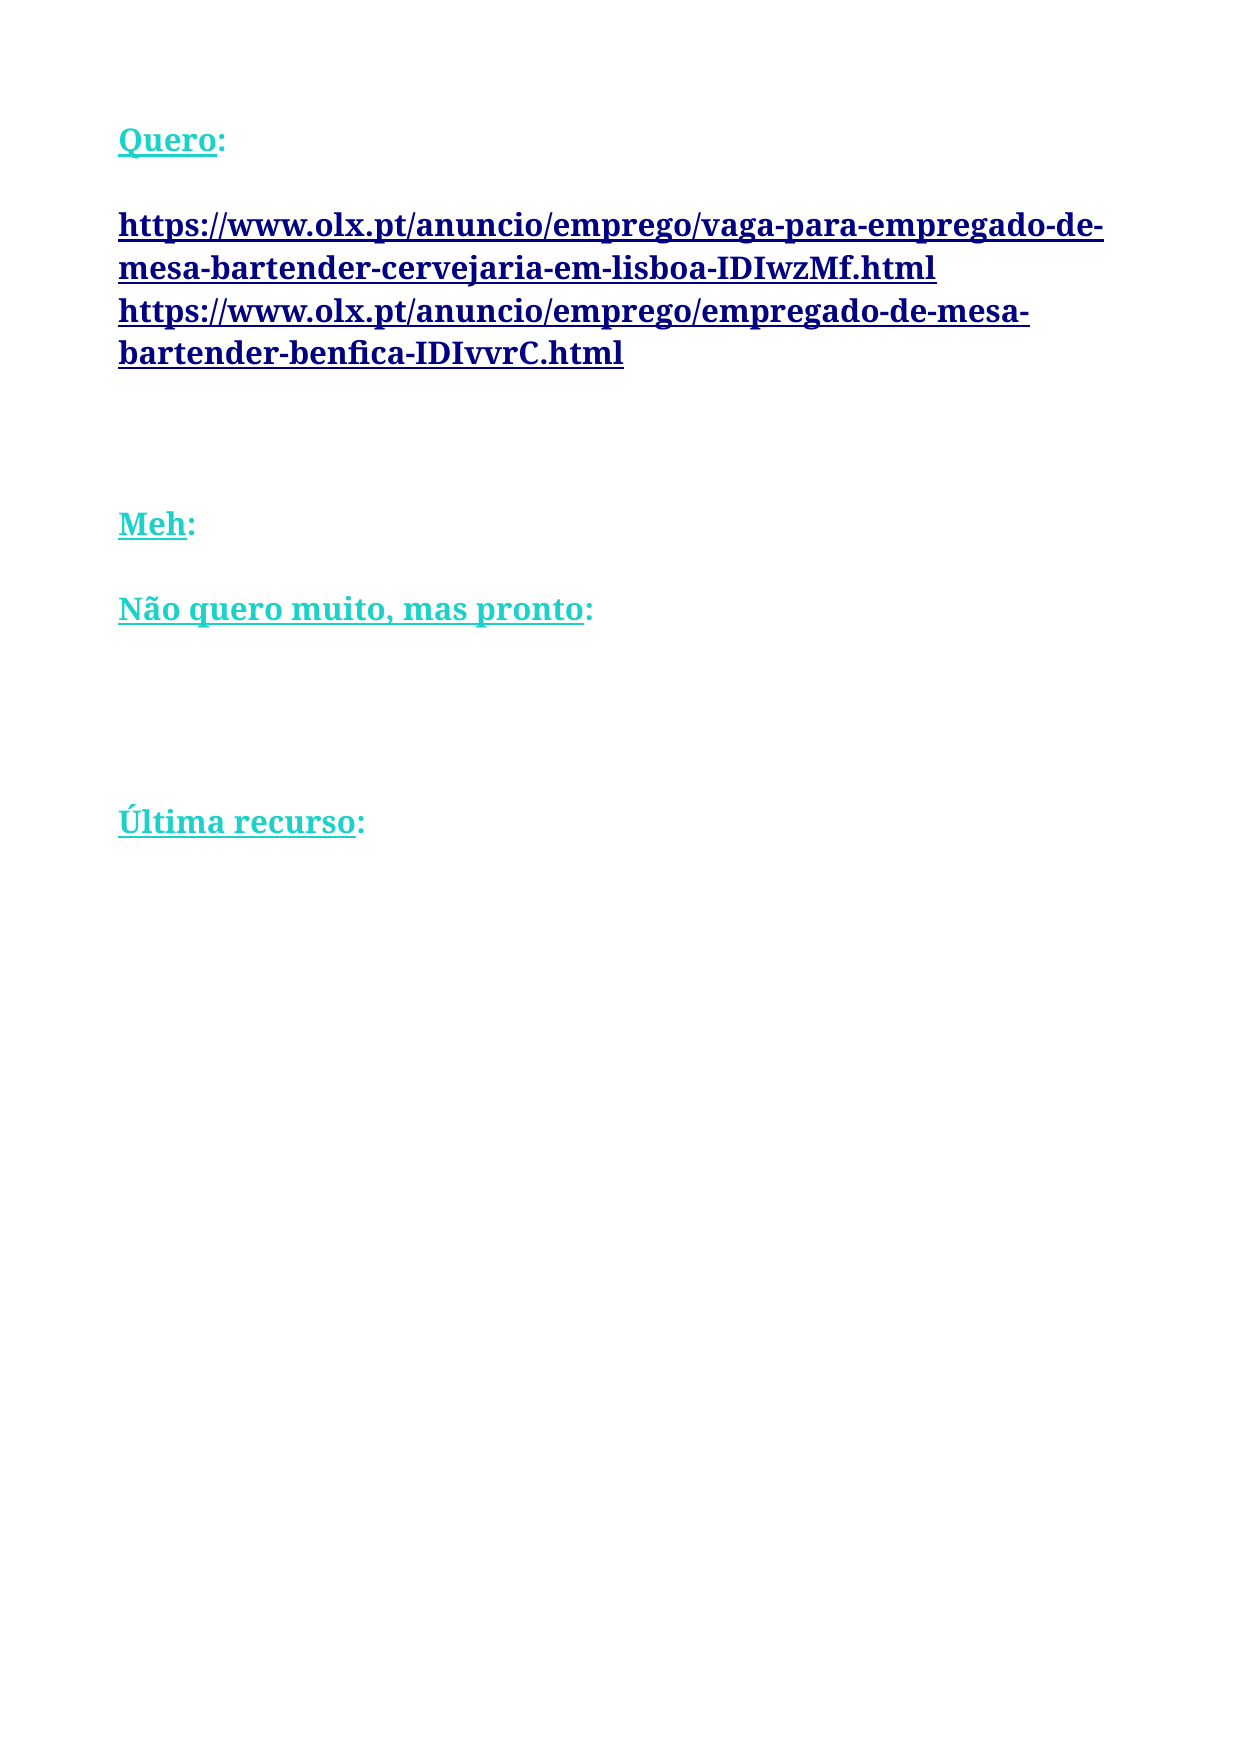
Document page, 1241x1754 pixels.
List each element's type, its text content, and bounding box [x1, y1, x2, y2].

text Quero: https://www.olx.pt/anuncio/emprego/vaga-para-empregado-de-mesa-bartender-cervejaria-em-lisboa-IDIwzMf.html https://www.olx.pt/anuncio/emprego/empregado-de-mesa-bartender-benfica-IDIvvrC.html https://www.olx.pt/anuncio/emprego/empregado-de-bar-f-IDIpTNT.html Meh: Não quero muito, mas pronto: https://www.olx.pt/anuncio/emprego/comercial-online-c-s-experincia-IDIwDwa.html Última recurso: [118, 118, 1122, 842]
